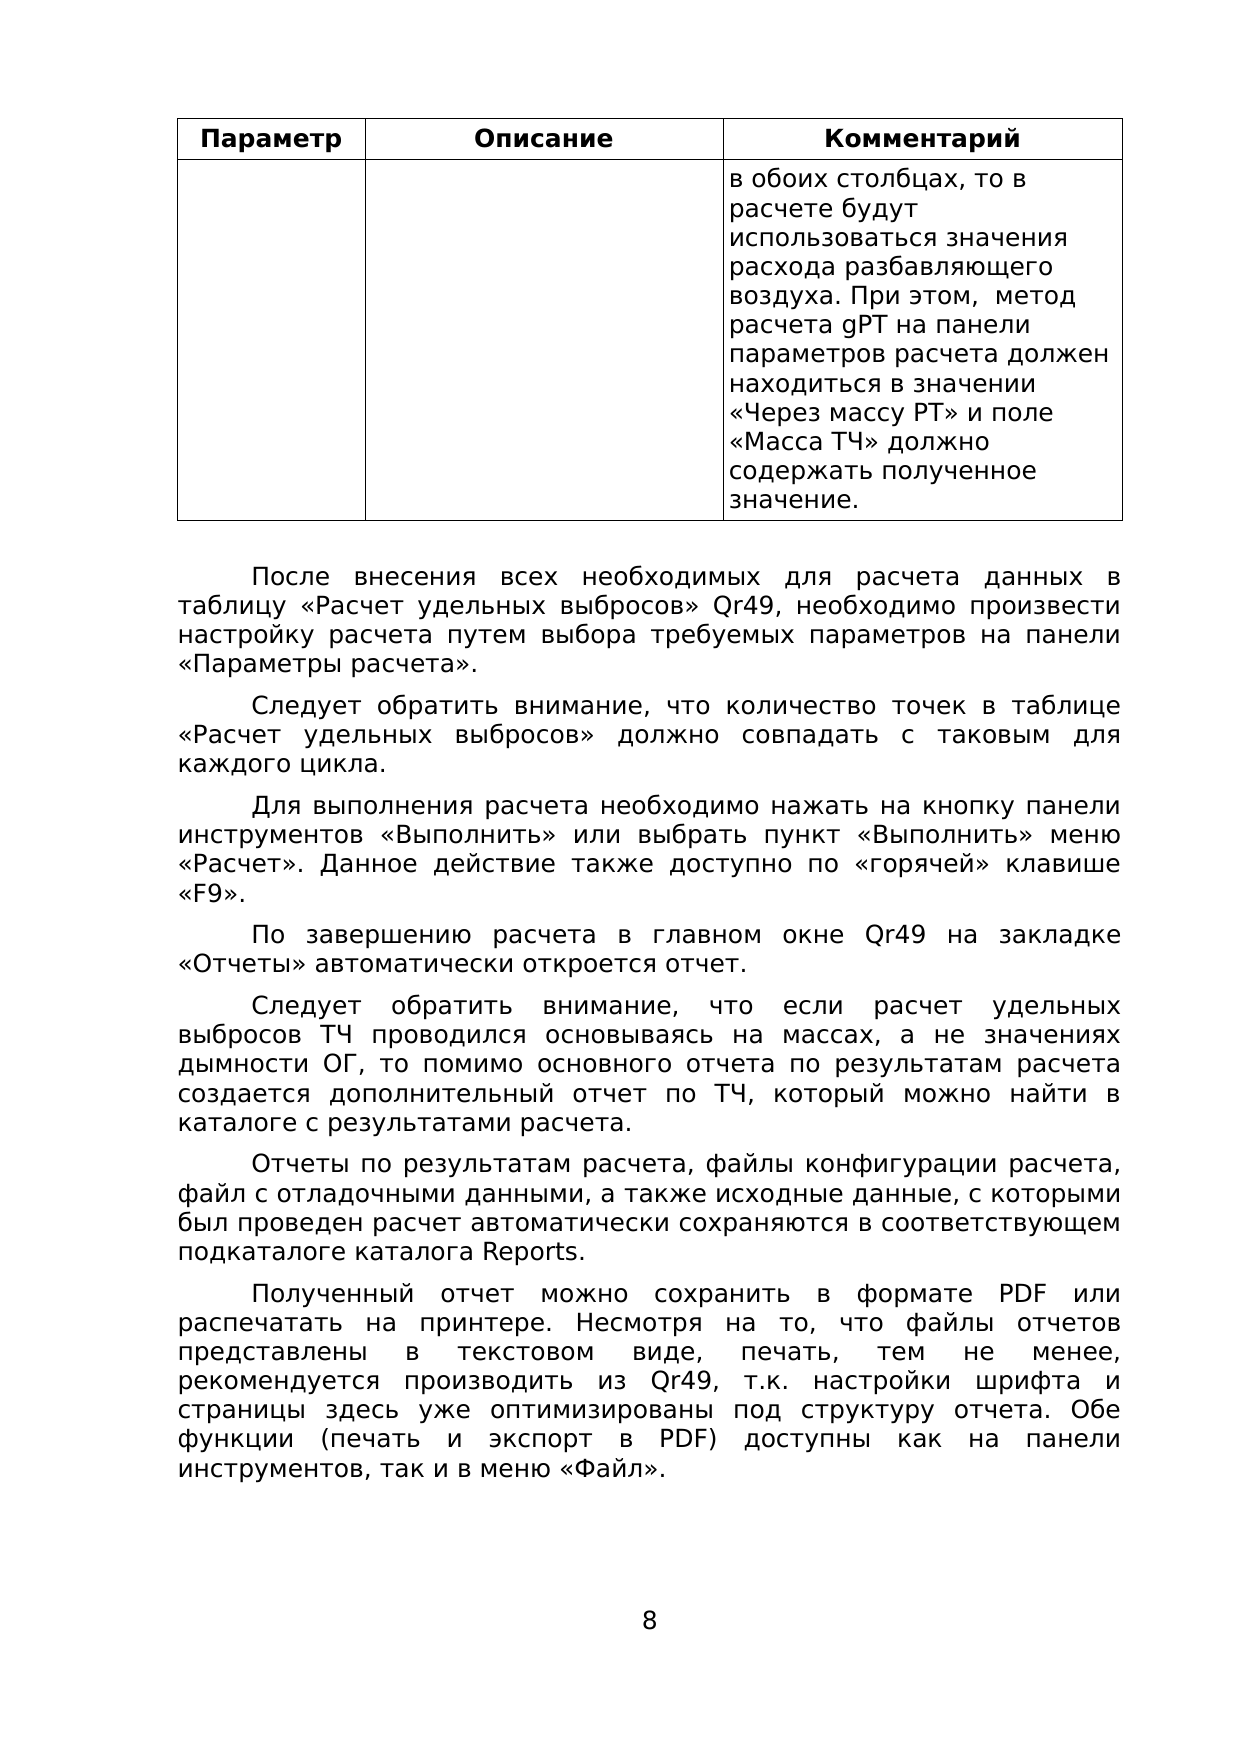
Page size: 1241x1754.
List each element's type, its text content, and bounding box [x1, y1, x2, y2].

table_cell [178, 160, 365, 520]
text Полученный отчет можно сохранить в формате PDF или распечатать на принтере. Несмотря на то, что файлы отчетов представлены в текстовом виде, печать, тем не менее, рекомендуется производить из Qr49, т.к. настройки шрифта и страницы здесь уже оптимизированы под структуру отчета. Обе функции (печать и экспорт в PDF) доступны как на панели инструментов, так и в меню «Файл». [177, 1279, 1122, 1483]
table_header Описание [366, 119, 723, 159]
text Следует обратить внимание, что если расчет удельных выбросов ТЧ проводился основываясь на массах, а не значениях дымности ОГ, то помимо основного отчета по результатам расчета создается дополнительный отчет по ТЧ, который можно найти в каталоге с результатами расчета. [177, 991, 1122, 1137]
table_header Параметр [178, 119, 365, 159]
text Отчеты по результатам расчета, файлы конфигурации расчета, файл с отладочными данными, а также исходные данные, с которыми был проведен расчет автоматически сохраняются в соответствующем подкаталоге каталога Reports. [177, 1150, 1122, 1266]
text По завершению расчета в главном окне Qr49 на закладке «Отчеты» автоматически откроется отчет. [177, 921, 1122, 979]
table_cell в обоих столбцах, то в расчете будут использоваться значения расхода разбавляющего воздуха. При этом, метод расчета gPT на панели параметров расчета должен находиться в значении «Через массу PT» и поле «Масса ТЧ» должно содержать полученное значение. [724, 160, 1122, 520]
table_header Комментарий [724, 119, 1122, 159]
text Следует обратить внимание, что количество точек в таблице «Расчет удельных выбросов» должно совпадать с таковым для каждого цикла. [177, 691, 1122, 779]
text Для выполнения расчета необходимо нажать на кнопку панели инструментов «Выполнить» или выбрать пункт «Выполнить» меню «Расчет». Данное действие также доступно по «горячей» клавише «F9». [177, 791, 1122, 908]
text После внесения всех необходимых для расчета данных в таблицу «Расчет удельных выбросов» Qr49, необходимо произвести настройку расчета путем выбора требуемых параметров на панели «Параметры расчета». [177, 562, 1122, 679]
table_cell [366, 160, 723, 520]
